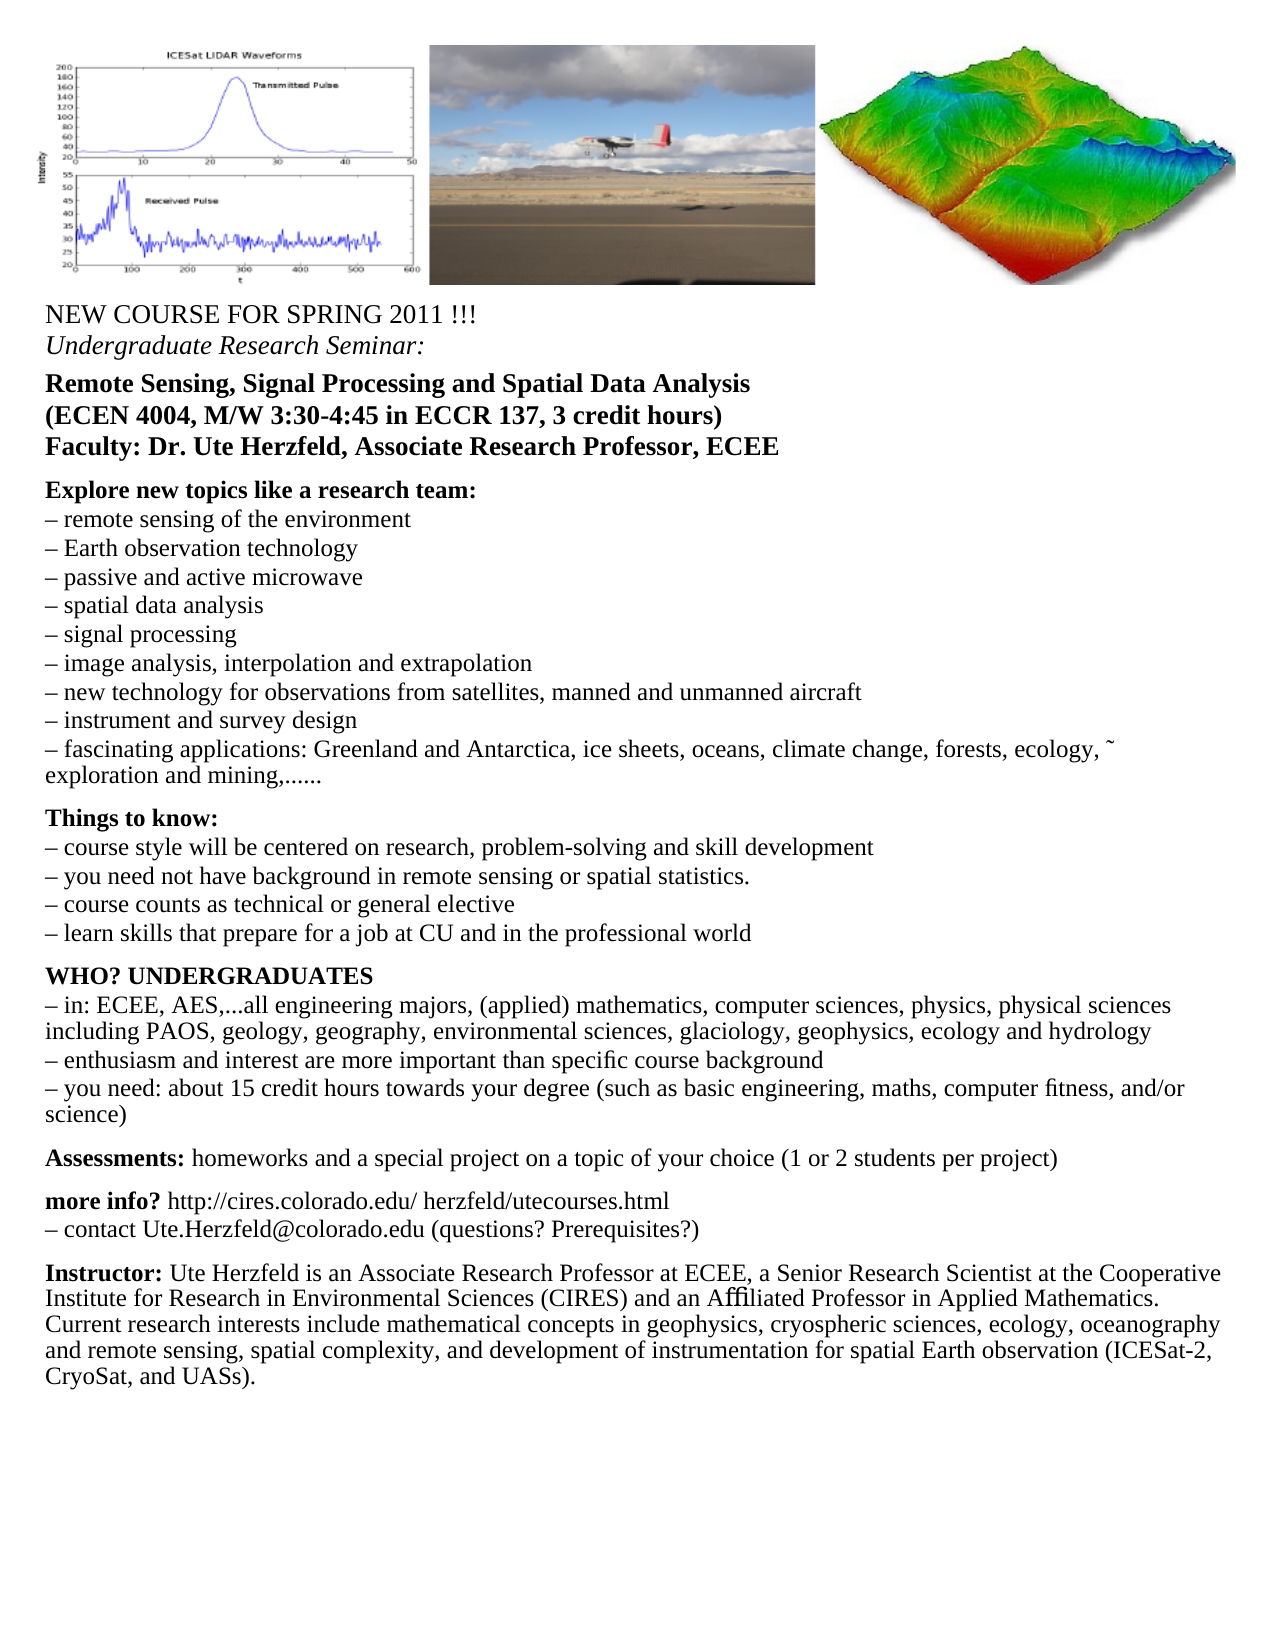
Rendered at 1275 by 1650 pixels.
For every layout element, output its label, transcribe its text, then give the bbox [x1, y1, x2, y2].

text – signal processing [45, 619, 1230, 648]
text – new technology for observations from satellites, manned and unmanned aircraft [45, 677, 1230, 705]
text – instrument and survey design [45, 705, 1230, 734]
text – you need: about 15 credit hours towards your degree (such as basic engineering, maths, computer ﬁtness, and/or science) [45, 1073, 1230, 1128]
text – remote sensing of the environment [45, 504, 1230, 533]
text Instructor: Ute Herzfeld is an Associate Research Professor at ECEE, a Senior Research Scientist at the Cooperative Institute for Research in Environmental Sciences (CIRES) and an Aﬃliated Professor in Applied Mathematics. Current research interests include mathematical concepts in geophysics, cryospheric sciences, ecology, oceanography and remote sensing, spatial complexity, and development of instrumentation for spatial Earth observation (ICESat-2, CryoSat, and UASs). [45, 1258, 1230, 1390]
text – contact Ute.Herzfeld@colorado.edu (questions? Prerequisites?) [45, 1214, 1230, 1243]
text – image analysis, interpolation and extrapolation [45, 648, 1230, 677]
text – learn skills that prepare for a job at CU and in the professional world [45, 918, 1230, 947]
text – course style will be centered on research, problem-solving and skill development [45, 832, 1230, 861]
text WHO? UNDERGRADUATES [45, 961, 1230, 990]
text Assessments: homeworks and a special project on a topic of your choice (1 or 2 students per project) [45, 1143, 1230, 1171]
text – fascinating applications: Greenland and Antarctica, ice sheets, oceans, climate change, forests, ecology, ˜ exploration and mining,...... [45, 734, 1230, 789]
text – passive and active microwave [45, 562, 1230, 590]
text Things to know: [45, 803, 1230, 832]
text – spatial data analysis [45, 590, 1230, 619]
picture [23, 45, 1236, 285]
text – in: ECEE, AES,...all engineering majors, (applied) mathematics, computer sciences, physics, physical sciences including PAOS, geology, geography, environmental sciences, glaciology, geophysics, ecology and hydrology [45, 990, 1230, 1045]
text – you need not have background in remote sensing or spatial statistics. [45, 861, 1230, 889]
text – enthusiasm and interest are more important than speciﬁc course background [45, 1045, 1230, 1073]
text (ECEN 4004, M/W 3:30-4:45 in ECCR 137, 3 credit hours) [45, 399, 1230, 430]
text more info? http://cires.colorado.edu/ herzfeld/utecourses.html [45, 1186, 1230, 1214]
text NEW COURSE FOR SPRING 2011 !!! [45, 298, 1230, 329]
text – Earth observation technology [45, 533, 1230, 562]
text – course counts as technical or general elective [45, 889, 1230, 918]
text Explore new topics like a research team: [45, 475, 1230, 504]
text Undergraduate Research Seminar: [45, 329, 1230, 360]
text Remote Sensing, Signal Processing and Spatial Data Analysis [45, 368, 1230, 399]
text Faculty: Dr. Ute Herzfeld, Associate Research Professor, ECEE [45, 430, 1230, 461]
